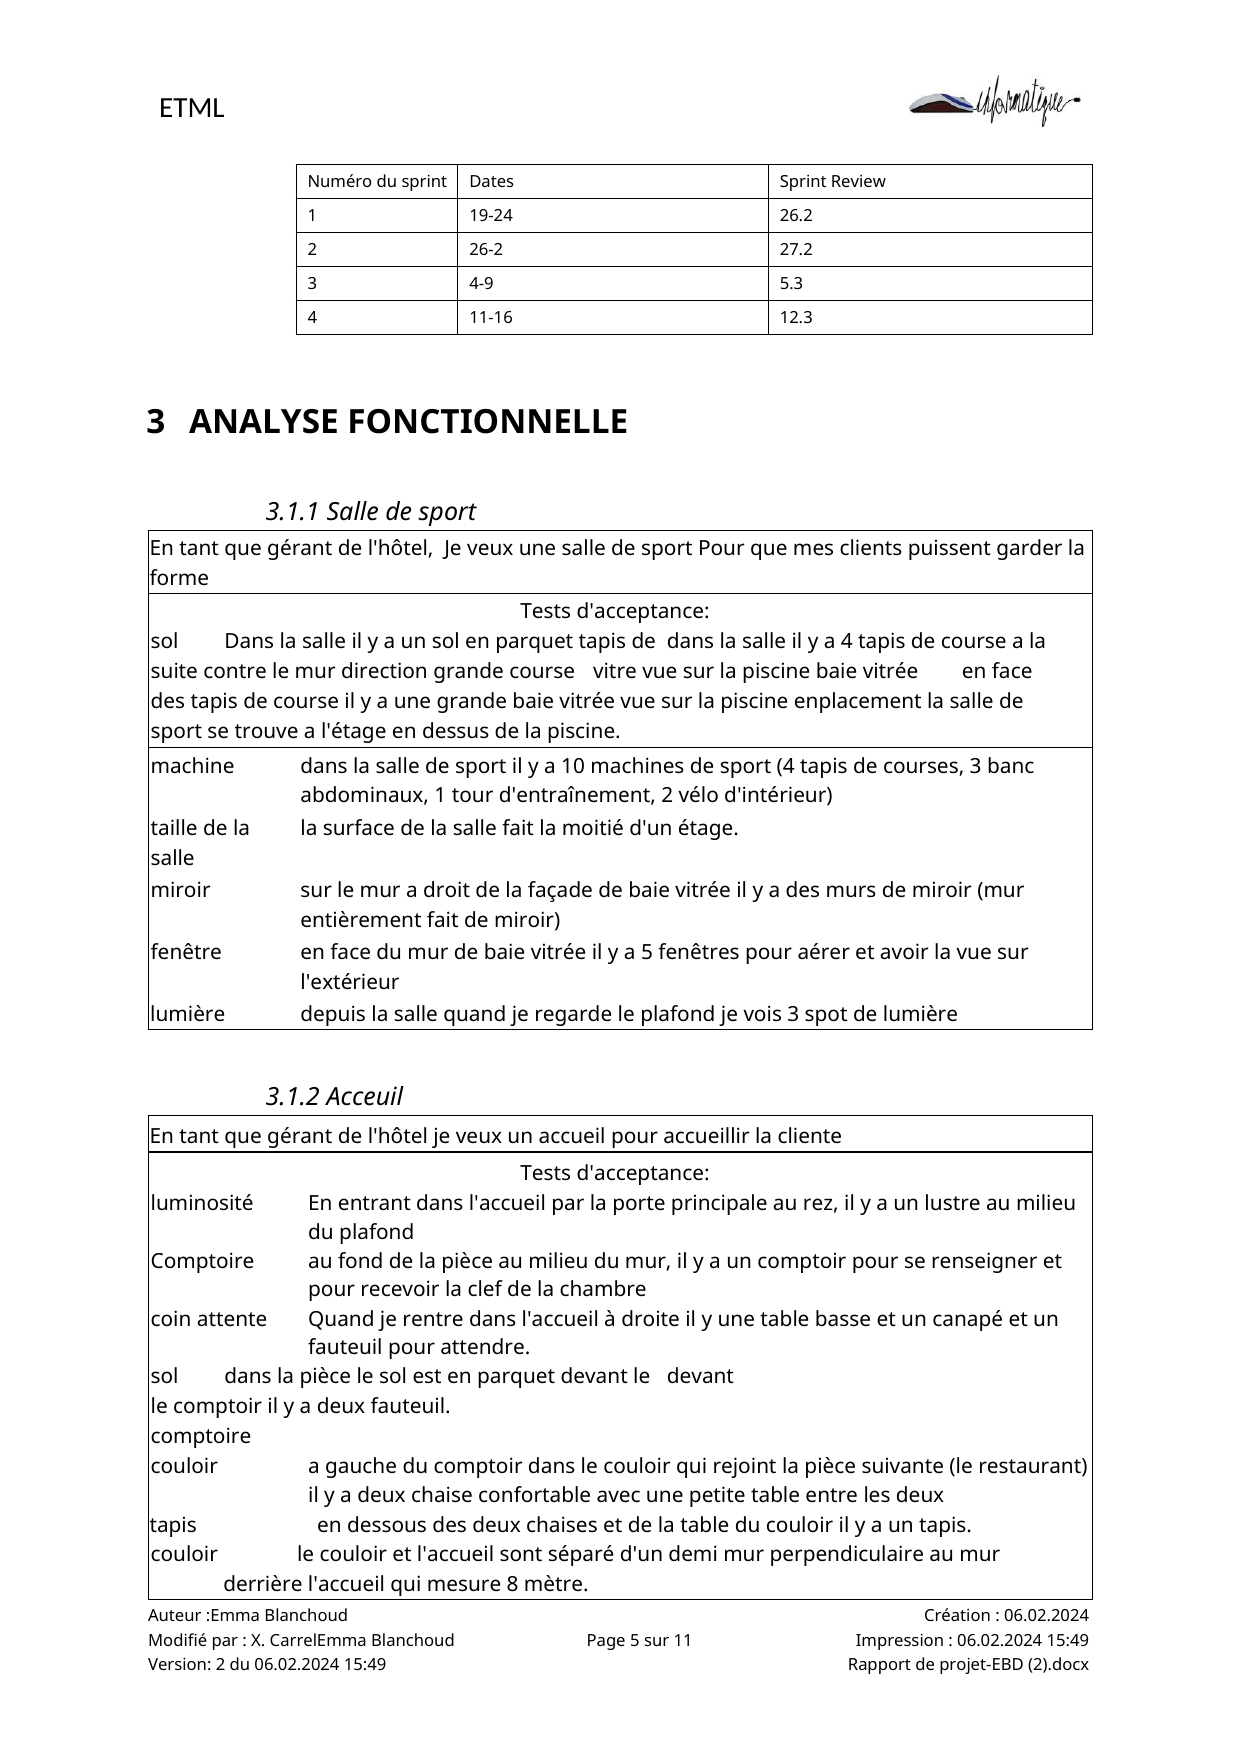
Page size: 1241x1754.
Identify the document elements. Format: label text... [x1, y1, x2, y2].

table_cell taille de la salle [149, 810, 266, 872]
table_cell la surface de la salle fait la moitié d'un étage. [266, 810, 1092, 872]
subtitle 3 ANALYSE FONCTIONNELLE [146, 398, 1093, 443]
table_cell Tests d'acceptance: luminosité En entrant dans l'accueil par la porte principale au rez, il y a un lustre au milieu du plafond Comptoire au fond de la pièce au milieu du mur, il y a un comptoir pour se renseigner et pour recevoir la clef de la chambre coin attente Quand je rentre dans l'accueil à droite il y une table basse et un canapé et un fauteuil pour attendre. sol dans la pièce le sol est en parquet devant le devant le comptoir il y a deux fauteuil. comptoire couloir a gauche du comptoir dans le couloir qui rejoint la pièce suivante (le restaurant) il y a deux chaise confortable avec une petite table entre les deux tapis en dessous des deux chaises et de la table du couloir il y a un tapis. couloir le couloir et l'accueil sont séparé d'un demi mur perpendiculaire au mur derrière l'accueil qui mesure 8 mètre. [149, 1153, 1092, 1599]
table_cell lumière [149, 997, 266, 1029]
table_cell 12.3 [769, 301, 1092, 334]
table_cell fenêtre [149, 935, 266, 997]
table_header Dates [458, 165, 768, 198]
table_header Numéro du sprint [297, 165, 457, 198]
table_cell 5.3 [769, 267, 1092, 300]
table_cell en face du mur de baie vitrée il y a 5 fenêtres pour aérer et avoir la vue sur l'extérieur [266, 935, 1092, 997]
table_cell 4 [297, 301, 457, 334]
subtitle 3.1.2 Acceuil [265, 1079, 1093, 1113]
table_cell depuis la salle quand je regarde le plafond je vois 3 spot de lumière [266, 997, 1092, 1029]
table_cell Tests d'acceptance: sol Dans la salle il y a un sol en parquet tapis de dans la salle il y a 4 tapis de course a la suite contre le mur direction grande course vitre vue sur la piscine baie vitrée en face des tapis de course il y a une grande baie vitrée vue sur la piscine enplacement la salle de sport se trouve a l'étage en dessus de la piscine. [149, 594, 1092, 747]
table_cell machine [149, 748, 266, 810]
table_cell sur le mur a droit de la façade de baie vitrée il y a des murs de miroir (mur entièrement fait de miroir) [266, 873, 1092, 935]
table_cell 3 [297, 267, 457, 300]
table_cell 26.2 [769, 199, 1092, 232]
table_header Sprint Review [769, 165, 1092, 198]
table_cell 11-16 [458, 301, 768, 334]
table_cell 1 [297, 199, 457, 232]
table_header En tant que gérant de l'hôtel, Je veux une salle de sport Pour que mes clients puissent garder la forme [149, 531, 1092, 593]
table_cell 19-24 [458, 199, 768, 232]
subtitle 3.1.1 Salle de sport [265, 494, 1093, 528]
table_cell 26-2 [458, 233, 768, 266]
table_cell 2 [297, 233, 457, 266]
table_cell 4-9 [458, 267, 768, 300]
table_header En tant que gérant de l'hôtel je veux un accueil pour accueillir la cliente [149, 1116, 1092, 1151]
table_cell dans la salle de sport il y a 10 machines de sport (4 tapis de courses, 3 banc abdominaux, 1 tour d'entraînement, 2 vélo d'intérieur) [266, 748, 1092, 810]
table_cell miroir [149, 873, 266, 935]
table_cell 27.2 [769, 233, 1092, 266]
